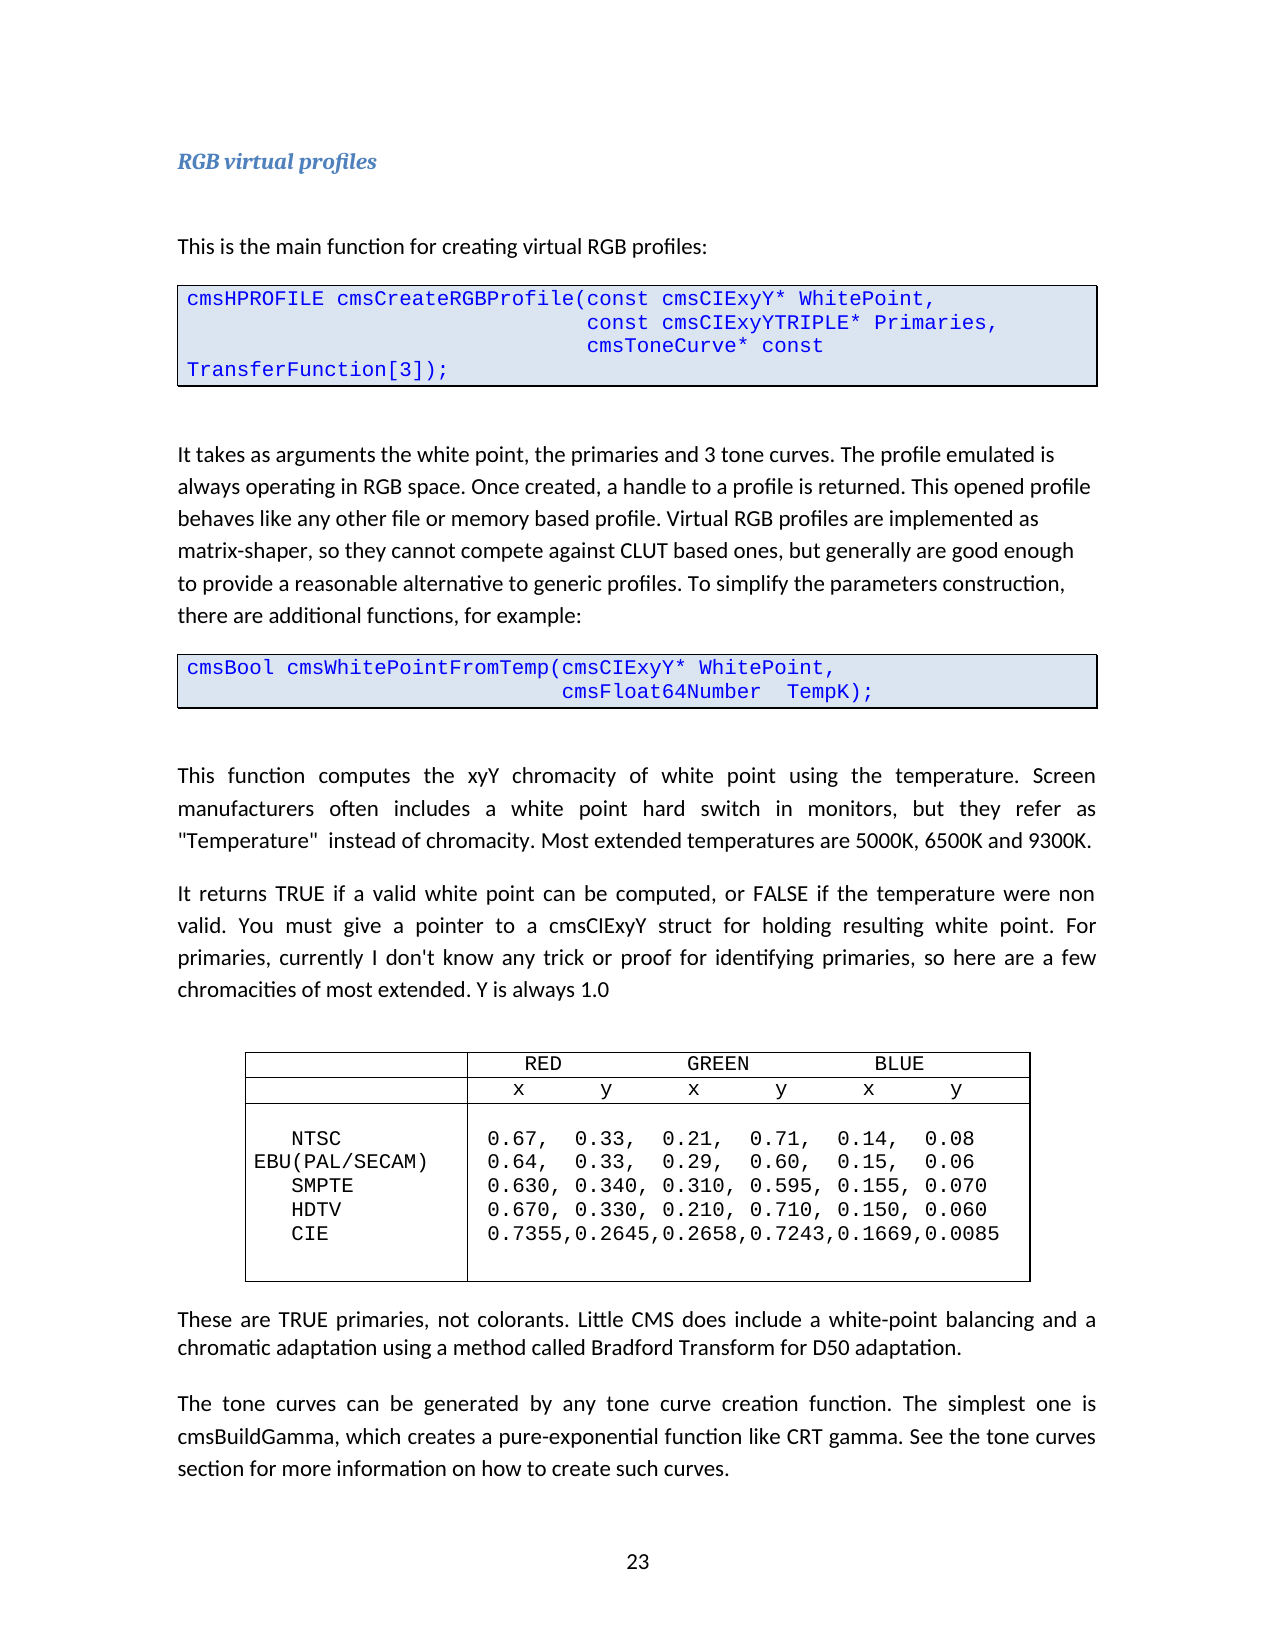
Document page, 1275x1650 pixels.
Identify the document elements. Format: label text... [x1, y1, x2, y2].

table_header RED GREEN BLUE [468, 1053, 1029, 1077]
table_cell [246, 1078, 467, 1103]
text These are TRUE primaries, not colorants. Little CMS does include a white-point balancing and a chromatic adaptation using a method called Bradford Transform for D50 adaptation. [177, 1306, 1098, 1362]
text It returns TRUE if a valid white point can be computed, or FALSE if the temperature were non valid. You must give a pointer to a cmsCIExyY struct for holding resulting white point. For primaries, currently I don't know any trick or proof for identifying primaries, so here are a few chromacities of most extended. Y is always 1.0 [177, 879, 1098, 1003]
text cmsBool cmsWhitePointFromTemp(cmsCIExyY* WhitePoint, [178, 655, 1096, 678]
text The tone curves can be generated by any tone curve creation function. The simplest one is cmsBuildGamma, which creates a pure-exponential function like CRT gamma. See the tone curves section for more information on how to create such curves. [177, 1389, 1098, 1482]
table_header [246, 1053, 467, 1077]
table_cell 0.67, 0.33, 0.21, 0.71, 0.14, 0.08 0.64, 0.33, 0.29, 0.60, 0.15, 0.06 0.630, 0.340, 0.310, 0.595, 0.155, 0.070 0.670, 0.330, 0.210, 0.710, 0.150, 0.060 0.7355,0.2645,0.2658,0.7243,0.1669,0.0085 [468, 1104, 1029, 1281]
text cmsHPROFILE cmsCreateRGBProfile(const cmsCIExyY* WhitePoint, [178, 286, 1096, 309]
text const cmsCIExyYTRIPLE* Primaries, [178, 309, 1096, 332]
text cmsFloat64Number TempK); [178, 678, 1096, 707]
text cmsToneCurve* const TransferFunction[3]); [178, 332, 1096, 385]
text It takes as arguments the white point, the primaries and 3 tone curves. The profile emulated is always operating in RGB space. Once created, a handle to a profile is returned. This opened profile behaves like any other file or memory based profile. Virtual RGB profiles are implemented as matrix-shaper, so they cannot compete against CLUT based ones, but generally are good enough to provide a reasonable alternative to generic profiles. To simplify the parameters construction, there are additional functions, for example: [177, 440, 1098, 629]
table_cell NTSC EBU(PAL/SECAM) SMPTE HDTV CIE [246, 1104, 467, 1281]
text This function computes the xyY chromacity of white point using the temperature. Screen manufacturers often includes a white point hard switch in monitors, but they refer as "Temperature" instead of chromacity. Most extended temperatures are 5000K, 6500K and 9300K. [177, 762, 1098, 854]
text This is the main function for creating virtual RGB profiles: [177, 232, 1098, 260]
subtitle RGB virtual profiles [177, 149, 1098, 175]
table_cell x y x y x y [468, 1078, 1029, 1103]
